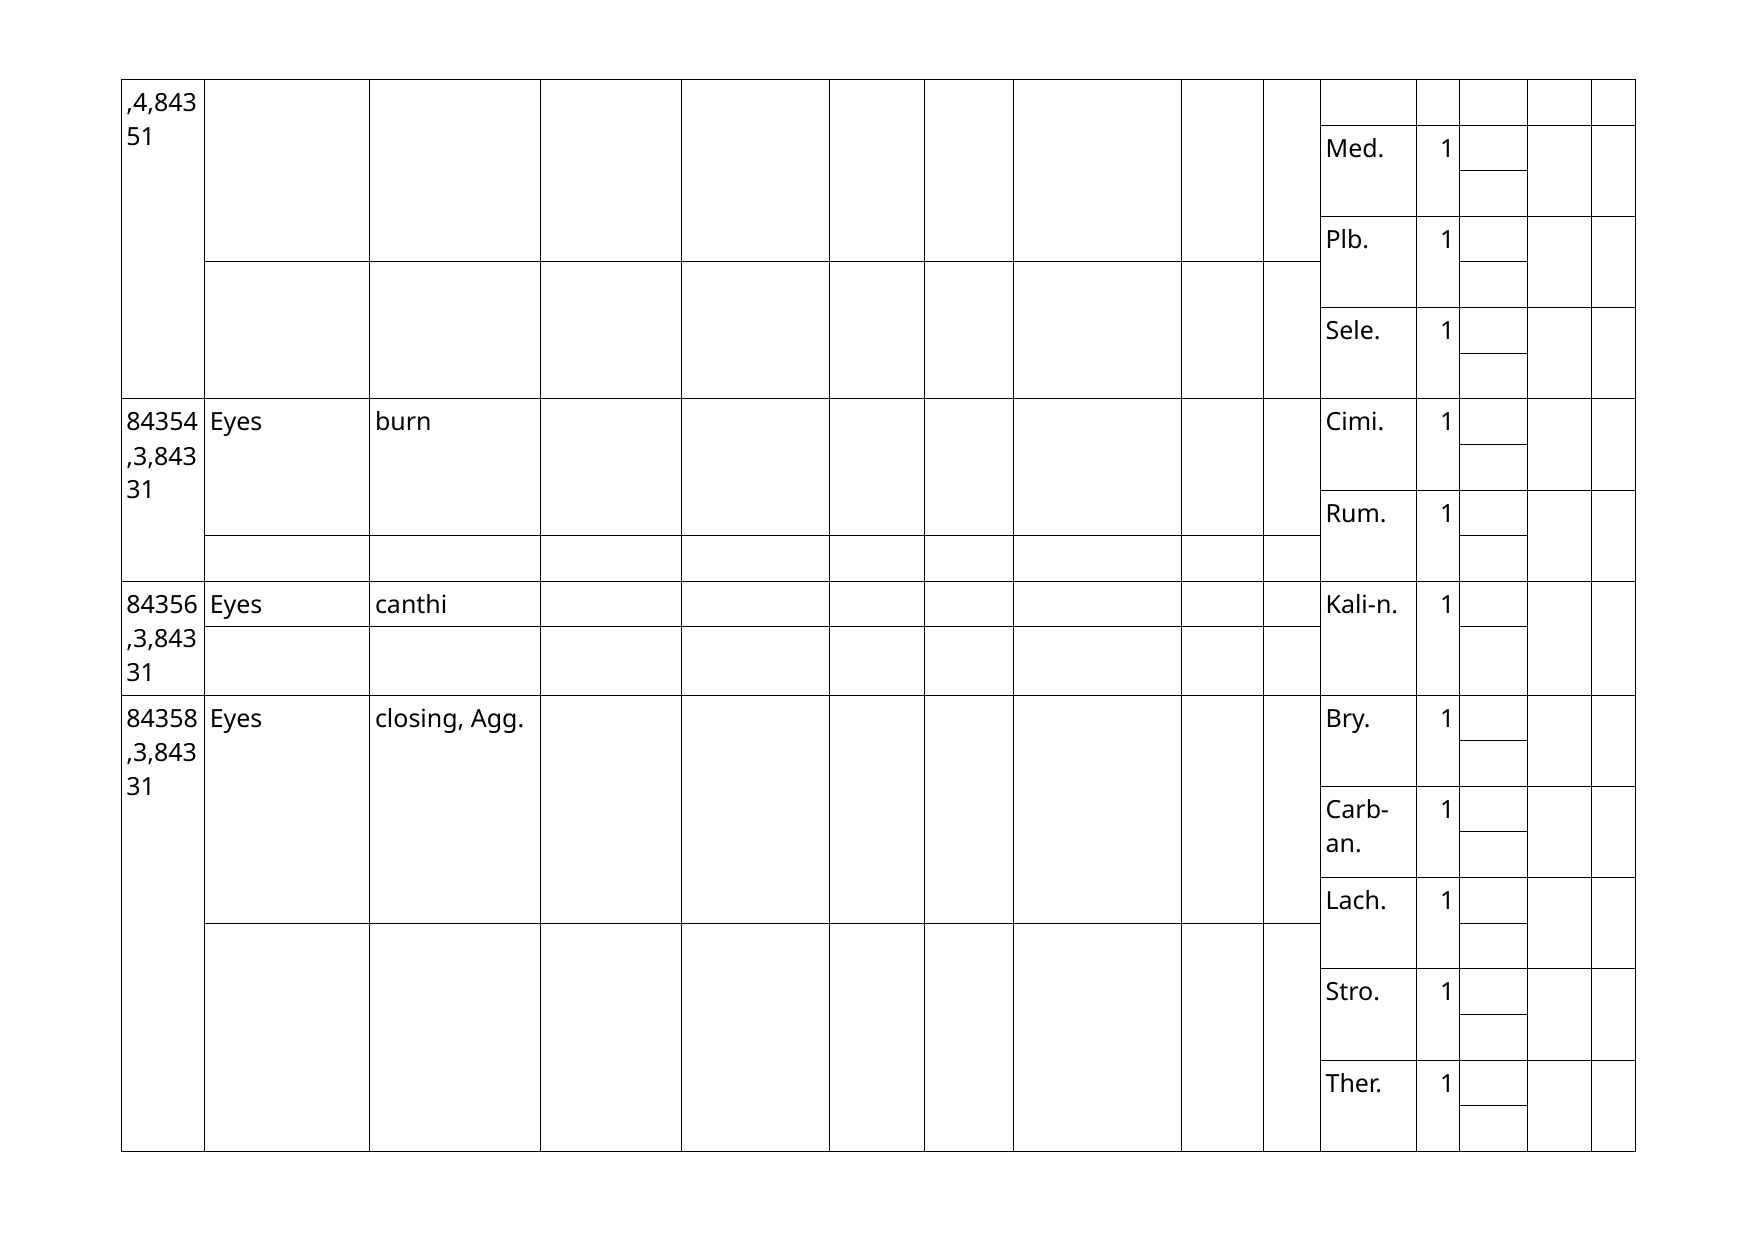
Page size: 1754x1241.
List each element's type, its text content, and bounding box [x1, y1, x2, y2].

table_cell [1460, 445, 1527, 489]
table_cell [1528, 969, 1591, 1059]
table_cell ,4,84351 [122, 80, 204, 398]
table_cell Cimi. [1321, 399, 1416, 489]
table_cell [541, 80, 681, 261]
table_cell [541, 536, 681, 581]
table_cell Eyes [205, 582, 369, 626]
table_cell [1264, 696, 1320, 923]
table_cell [925, 582, 1013, 626]
table_cell [682, 536, 829, 581]
table_cell Eyes [205, 399, 369, 535]
table_cell [1592, 308, 1635, 398]
table_cell 1 [1417, 969, 1459, 1059]
table_cell Lach. [1321, 878, 1416, 968]
table_cell [1014, 924, 1181, 1151]
table_cell [830, 399, 924, 535]
table_cell [1417, 80, 1459, 124]
table_cell [1182, 262, 1263, 398]
table_cell 1 [1417, 491, 1459, 581]
table_cell [1460, 878, 1527, 923]
table_cell [1182, 696, 1263, 923]
table_cell [682, 262, 829, 398]
table_cell [1460, 787, 1527, 831]
table_cell [1264, 627, 1320, 694]
table_cell [1592, 878, 1635, 968]
table_cell [1460, 536, 1527, 581]
table_cell [1182, 924, 1263, 1151]
table_cell [1460, 627, 1527, 694]
table_cell [682, 696, 829, 923]
table_cell [1014, 696, 1181, 923]
table_cell [1592, 399, 1635, 489]
table_cell [1528, 878, 1591, 968]
table_cell [1460, 308, 1527, 353]
table_cell [1460, 696, 1527, 740]
table_cell [925, 627, 1013, 694]
table_cell [1460, 491, 1527, 535]
table_cell [1592, 787, 1635, 877]
table_cell Bry. [1321, 696, 1416, 786]
table_cell [1182, 536, 1263, 581]
table_cell [205, 80, 369, 261]
table_cell Kali-n. [1321, 582, 1416, 694]
table_cell [1460, 126, 1527, 170]
table_cell canthi [370, 582, 540, 626]
table_cell 1 [1417, 126, 1459, 216]
table_cell [1528, 80, 1591, 124]
table_cell closing, Agg. [370, 696, 540, 923]
table_cell [682, 627, 829, 694]
table_cell [370, 80, 540, 261]
table_cell 1 [1417, 1061, 1459, 1151]
table_cell Plb. [1321, 217, 1416, 307]
table_cell [541, 262, 681, 398]
table_cell [1264, 399, 1320, 535]
table_cell [1460, 171, 1527, 216]
table_cell [1592, 80, 1635, 124]
table_cell [682, 924, 829, 1151]
table_cell [1460, 1061, 1527, 1105]
table_cell 1 [1417, 878, 1459, 968]
table_cell [1460, 217, 1527, 261]
table_cell [1592, 217, 1635, 307]
table_cell [1182, 582, 1263, 626]
table_cell [925, 696, 1013, 923]
table_cell [1592, 696, 1635, 786]
table_cell [370, 262, 540, 398]
table_cell [1182, 399, 1263, 535]
table_cell Sele. [1321, 308, 1416, 398]
table_cell [1592, 491, 1635, 581]
table_cell [1592, 126, 1635, 216]
table_cell [1528, 787, 1591, 877]
table_cell [1014, 627, 1181, 694]
table_cell [830, 627, 924, 694]
table_cell 84354,3,84331 [122, 399, 204, 581]
table_cell 1 [1417, 696, 1459, 786]
table_cell [1182, 627, 1263, 694]
table_cell [830, 696, 924, 923]
table_cell [1460, 354, 1527, 398]
table_cell [1528, 126, 1591, 216]
table_cell 1 [1417, 787, 1459, 877]
table_cell [1528, 1061, 1591, 1151]
table_cell 84358,3,84331 [122, 696, 204, 1151]
table_cell [1460, 1015, 1527, 1059]
table_cell [1460, 262, 1527, 307]
table_cell [1528, 491, 1591, 581]
table_cell [682, 80, 829, 261]
table_cell [830, 536, 924, 581]
table_cell 1 [1417, 399, 1459, 489]
table_cell [205, 924, 369, 1151]
table_cell Stro. [1321, 969, 1416, 1059]
table_cell Carb-an. [1321, 787, 1416, 877]
table_cell [925, 262, 1013, 398]
table_cell [1592, 1061, 1635, 1151]
table_cell [925, 924, 1013, 1151]
table_cell [1264, 582, 1320, 626]
table_cell [1014, 536, 1181, 581]
table_cell [830, 582, 924, 626]
table_cell [1460, 1106, 1527, 1151]
table_cell [205, 627, 369, 694]
table_cell [541, 696, 681, 923]
table_cell [1460, 832, 1527, 877]
table_cell [1014, 262, 1181, 398]
table_cell [682, 399, 829, 535]
table_cell [1592, 582, 1635, 694]
table_cell [1528, 582, 1591, 694]
table_cell [1460, 582, 1527, 626]
table_cell [541, 582, 681, 626]
table_cell [830, 80, 924, 261]
table_cell [925, 80, 1013, 261]
table_cell 1 [1417, 582, 1459, 694]
table_cell [541, 399, 681, 535]
table_cell [370, 924, 540, 1151]
table_cell [1460, 969, 1527, 1014]
table_cell [1014, 399, 1181, 535]
table_cell [1264, 536, 1320, 581]
table_cell [1264, 80, 1320, 261]
table_cell [1014, 582, 1181, 626]
table_cell [1460, 80, 1527, 124]
table_cell [1321, 80, 1416, 124]
table_cell Eyes [205, 696, 369, 923]
table_cell [1460, 741, 1527, 786]
table_cell Ther. [1321, 1061, 1416, 1151]
table_cell 1 [1417, 217, 1459, 307]
table_cell [1528, 308, 1591, 398]
table_cell [1528, 399, 1591, 489]
table_cell [370, 627, 540, 694]
table_cell [1182, 80, 1263, 261]
table_cell [541, 924, 681, 1151]
table_cell [205, 262, 369, 398]
table_cell [682, 582, 829, 626]
table_cell [370, 536, 540, 581]
table_cell 1 [1417, 308, 1459, 398]
table_cell [925, 536, 1013, 581]
table_cell [830, 262, 924, 398]
table_cell Med. [1321, 126, 1416, 216]
table_cell [1460, 399, 1527, 444]
table_cell [1528, 696, 1591, 786]
table_cell [541, 627, 681, 694]
table_cell [1264, 262, 1320, 398]
table_cell [205, 536, 369, 581]
table_cell 84356,3,84331 [122, 582, 204, 694]
table_cell burn [370, 399, 540, 535]
table_cell Rum. [1321, 491, 1416, 581]
table_cell [1014, 80, 1181, 261]
table_cell [1592, 969, 1635, 1059]
table_cell [1460, 924, 1527, 968]
table_cell [1264, 924, 1320, 1151]
table_cell [925, 399, 1013, 535]
table_cell [1528, 217, 1591, 307]
table_cell [830, 924, 924, 1151]
